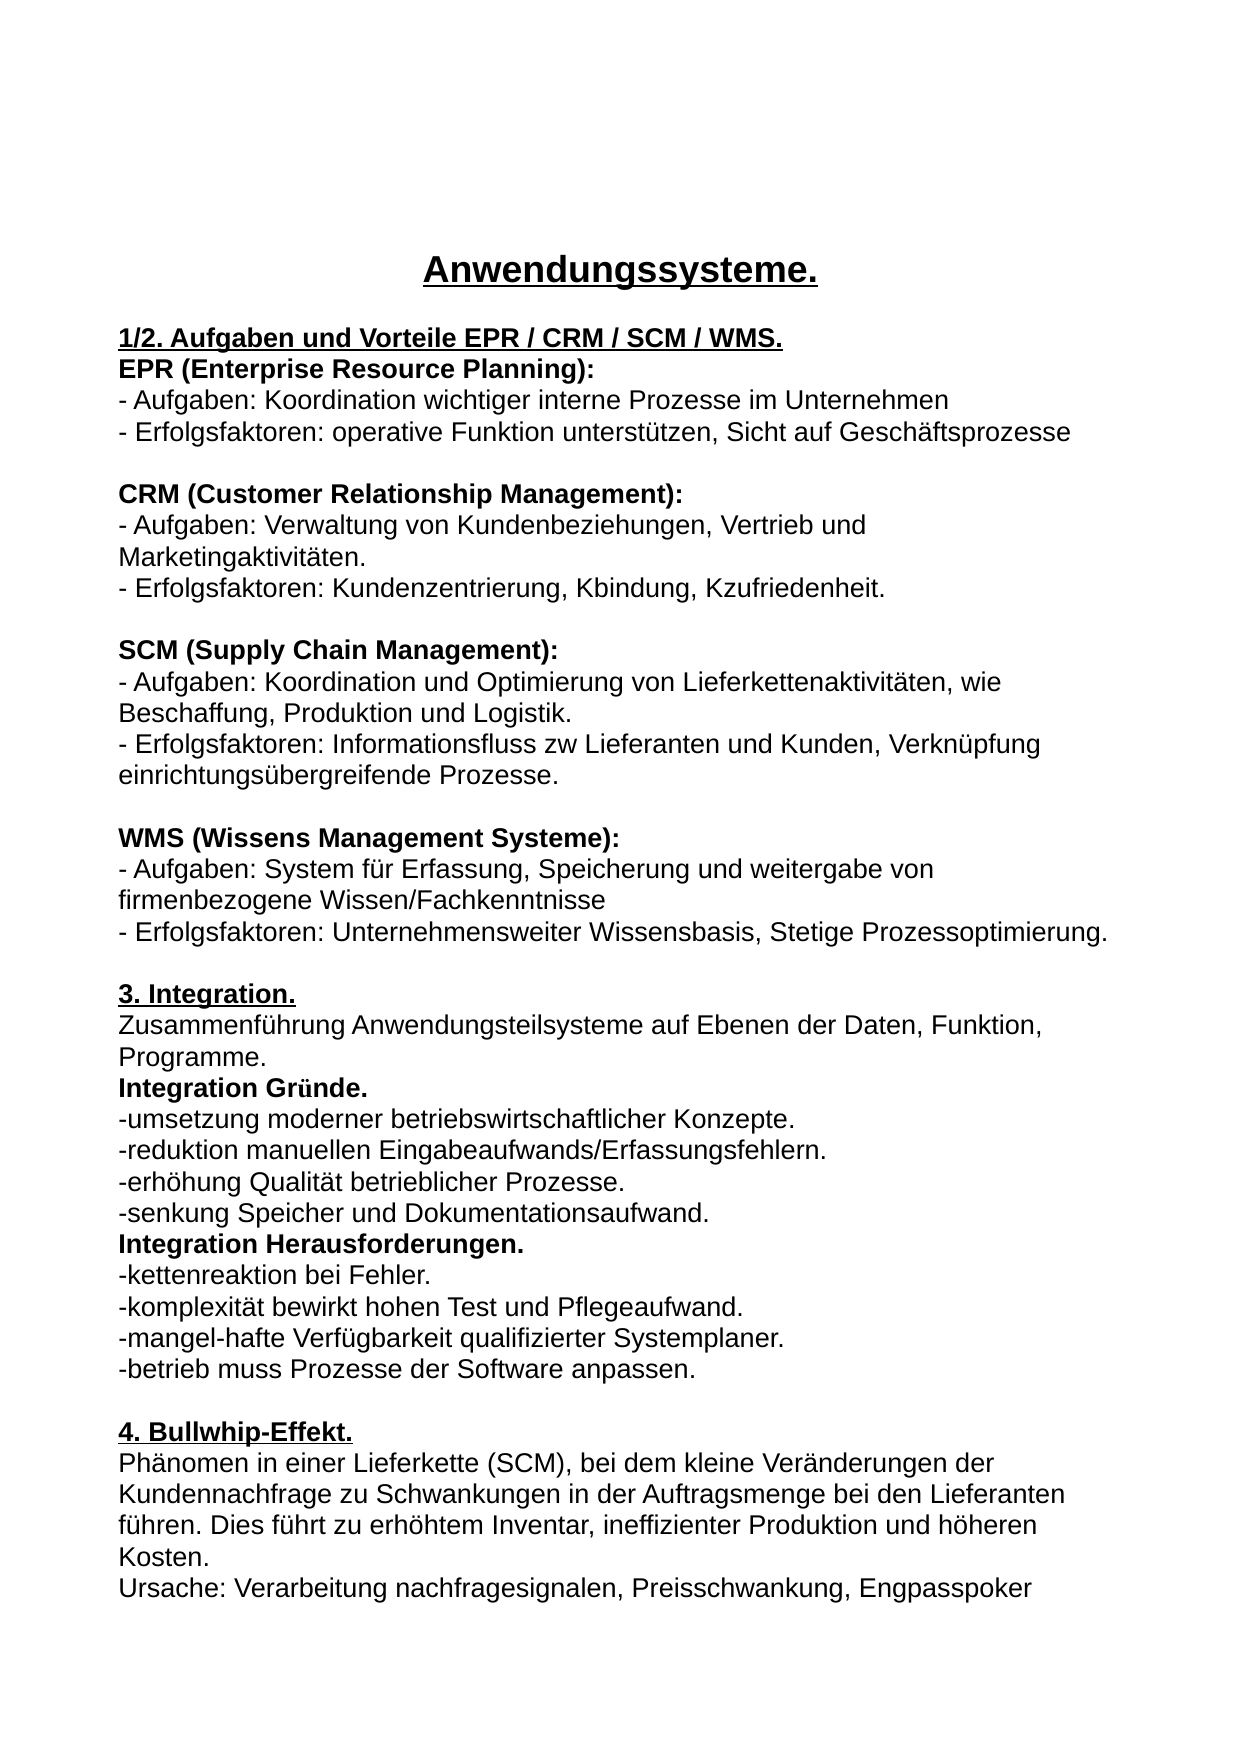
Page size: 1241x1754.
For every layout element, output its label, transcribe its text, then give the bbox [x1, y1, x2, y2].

text - Erfolgsfaktoren: Kundenzentrierung, Kbindung, Kzufriedenheit. [118, 572, 1122, 603]
text -mangel-hafte Verfügbarkeit qualifizierter Systemplaner. [118, 1322, 1122, 1353]
text Anwendungssysteme. [118, 247, 1122, 291]
text -senkung Speicher und Dokumentationsaufwand. [118, 1197, 1122, 1228]
text SCM (Supply Chain Management): [118, 634, 1122, 666]
text - Aufgaben: Koordination und Optimierung von Lieferkettenaktivitäten, wie Beschaffung, Produktion und Logistik. [118, 666, 1122, 728]
text -umsetzung moderner betriebswirtschaftlicher Konzepte. [118, 1103, 1122, 1134]
text - Erfolgsfaktoren: operative Funktion unterstützen, Sicht auf Geschäftsprozesse [118, 416, 1122, 447]
text CRM (Customer Relationship Management): [118, 478, 1122, 509]
text -betrieb muss Prozesse der Software anpassen. [118, 1353, 1122, 1384]
text Integration Herausforderungen. [118, 1228, 1122, 1259]
text 4. Bullwhip-Effekt. [118, 1416, 1122, 1447]
text 3. Integration. [118, 978, 1122, 1009]
text EPR (Enterprise Resource Planning): [118, 353, 1122, 384]
text -erhöhung Qualität betrieblicher Prozesse. [118, 1166, 1122, 1197]
text -reduktion manuellen Eingabeaufwands/Erfassungsfehlern. [118, 1134, 1122, 1166]
text - Erfolgsfaktoren: Unternehmensweiter Wissensbasis, Stetige Prozessoptimierung. [118, 916, 1122, 947]
text WMS (Wissens Management Systeme): [118, 822, 1122, 853]
text - Aufgaben: System für Erfassung, Speicherung und weitergabe von firmenbezogene Wissen/Fachkenntnisse [118, 853, 1122, 916]
text 1/2. Aufgaben und Vorteile EPR / CRM / SCM / WMS. [118, 322, 1122, 353]
text - Aufgaben: Verwaltung von Kundenbeziehungen, Vertrieb und Marketingaktivitäten. [118, 509, 1122, 572]
text Integration Gründe. [118, 1072, 1122, 1103]
text Zusammenführung Anwendungsteilsysteme auf Ebenen der Daten, Funktion, Programme. [118, 1009, 1122, 1072]
text -komplexität bewirkt hohen Test und Pflegeaufwand. [118, 1291, 1122, 1322]
text - Erfolgsfaktoren: Informationsfluss zw Lieferanten und Kunden, Verknüpfung einrichtungsübergreifende Prozesse. [118, 728, 1122, 791]
text Phänomen in einer Lieferkette (SCM), bei dem kleine Veränderungen der Kundennachfrage zu Schwankungen in der Auftragsmenge bei den Lieferanten führen. Dies führt zu erhöhtem Inventar, ineffizienter Produktion und höheren Kosten. [118, 1447, 1122, 1572]
text -kettenreaktion bei Fehler. [118, 1259, 1122, 1291]
text - Aufgaben: Koordination wichtiger interne Prozesse im Unternehmen [118, 384, 1122, 416]
text Ursache: Verarbeitung nachfragesignalen, Preisschwankung, Engpasspoker [118, 1572, 1122, 1603]
